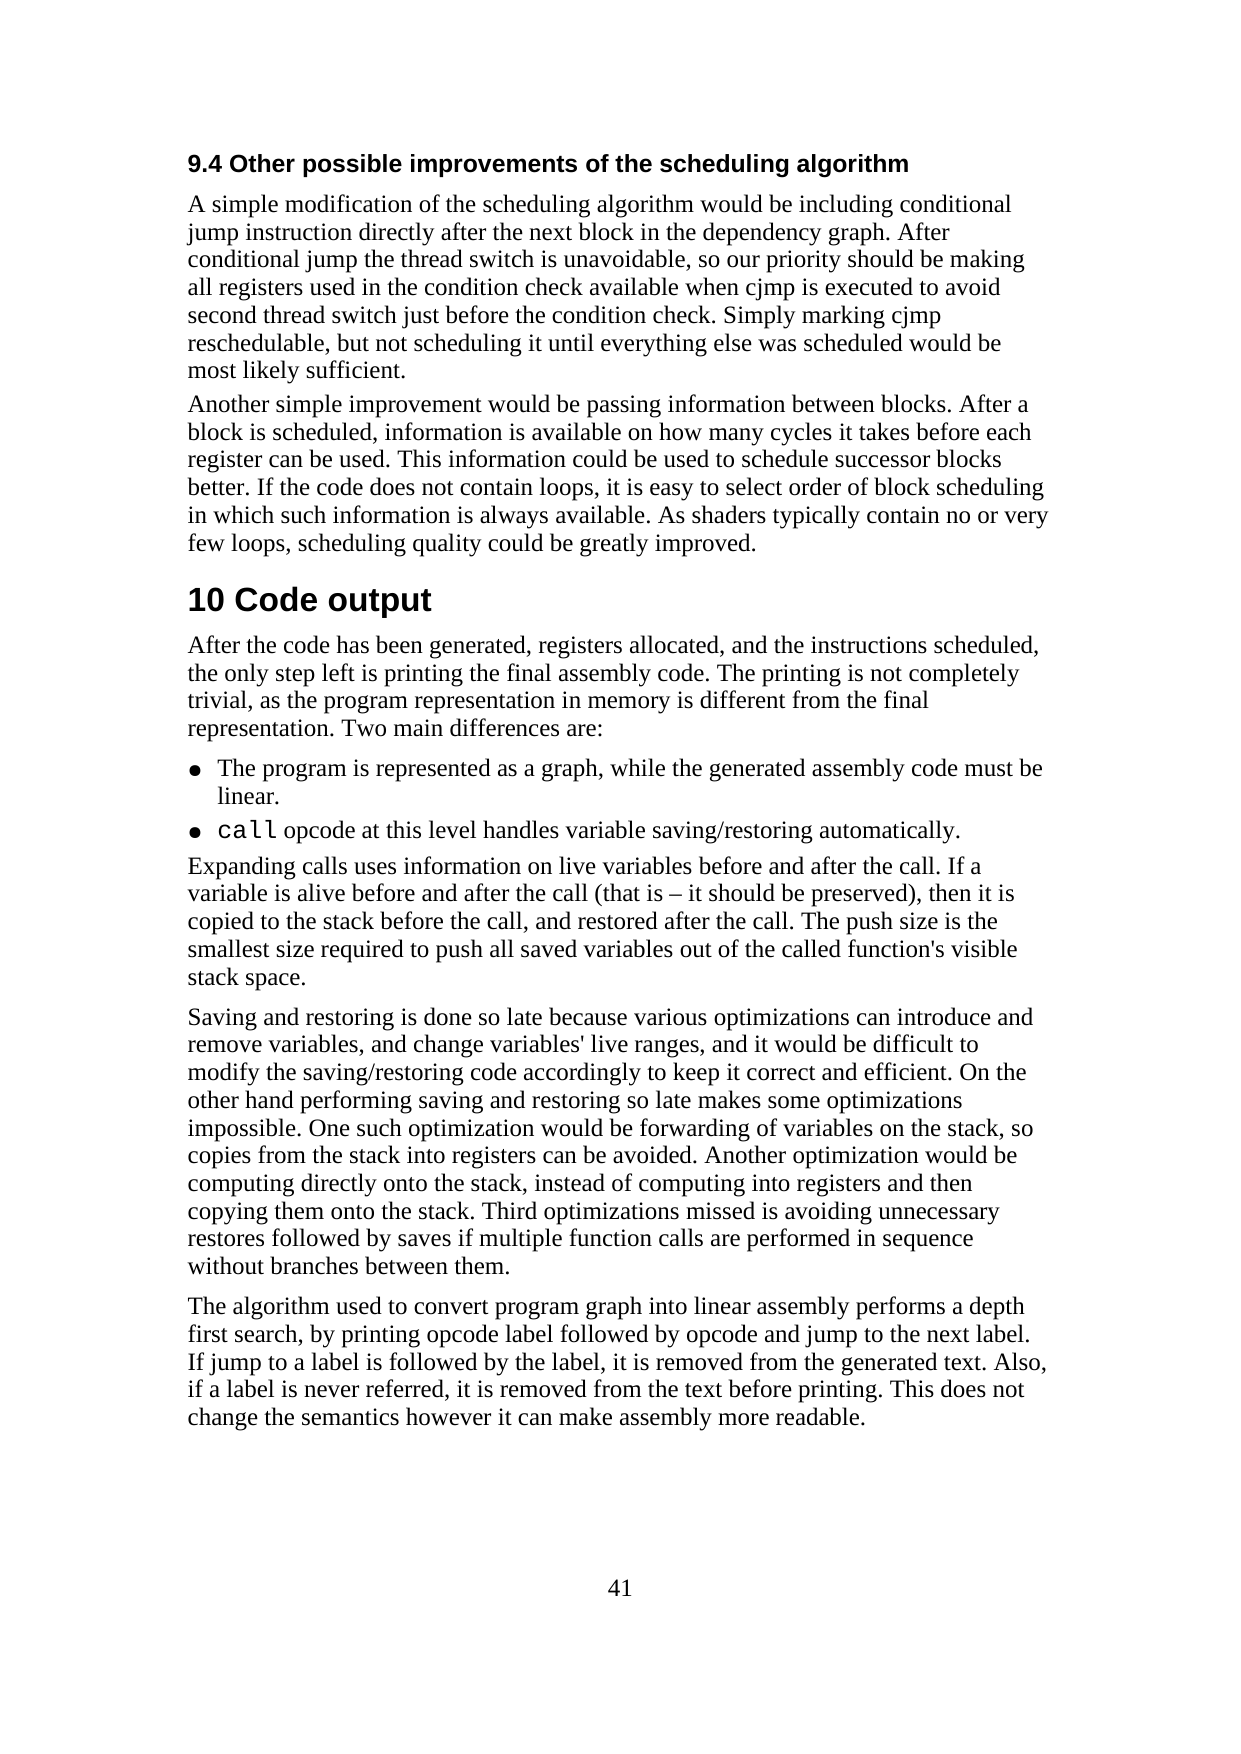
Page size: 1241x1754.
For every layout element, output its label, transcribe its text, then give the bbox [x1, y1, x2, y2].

subtitle 9.4 Other possible improvements of the scheduling algorithm [187, 150, 1053, 178]
text Another simple improvement would be passing information between blocks. After a block is scheduled, information is available on how many cycles it takes before each register can be used. This information could be used to schedule successor blocks better. If the code does not contain loops, it is easy to select order of block scheduling in which such information is always available. As shaders typically contain no or very few loops, scheduling quality could be greatly improved. [187, 390, 1053, 556]
text The algorithm used to convert program graph into linear assembly performs a depth first search, by printing opcode label followed by opcode and jump to the next label. If jump to a label is followed by the label, it is removed from the generated text. Also, if a label is never referred, it is removed from the text before printing. This does not change the semantics however it can make assembly more readable. [187, 1292, 1053, 1431]
list The program is represented as a graph, while the generated assembly code must be linear. [187, 754, 1053, 810]
list call opcode at this level handles variable saving/restoring automatically. [187, 816, 1053, 846]
subtitle 10 Code output [187, 581, 1053, 619]
text Saving and restoring is done so late because various optimizations can introduce and remove variables, and change variables' live ranges, and it would be difficult to modify the saving/restoring code accordingly to keep it correct and efficient. On the other hand performing saving and restoring so late makes some optimizations impossible. One such optimization would be forwarding of variables on the stack, so copies from the stack into registers can be avoided. Another optimization would be computing directly onto the stack, instead of computing into registers and then copying them onto the stack. Third optimizations missed is avoiding unnecessary restores followed by saves if multiple function calls are performed in sequence without branches between them. [187, 1003, 1053, 1280]
text After the code has been generated, registers allocated, and the instructions scheduled, the only step left is printing the final assembly code. The printing is not completely trivial, as the program representation in memory is different from the final representation. Two main differences are: [187, 631, 1053, 742]
text Expanding calls uses information on live variables before and after the call. If a variable is alive before and after the call (that is – it should be preserved), then it is copied to the stack before the call, and restored after the call. The push size is the smallest size required to push all saved variables out of the called function's visible stack space. [187, 852, 1053, 990]
text A simple modification of the scheduling algorithm would be including conditional jump instruction directly after the next block in the dependency graph. After conditional jump the thread switch is unavoidable, so our priority should be making all registers used in the condition check available when cjmp is executed to avoid second thread switch just before the condition check. Simply marking cjmp reschedulable, but not scheduling it until everything else was scheduled would be most likely sufficient. [187, 190, 1053, 384]
